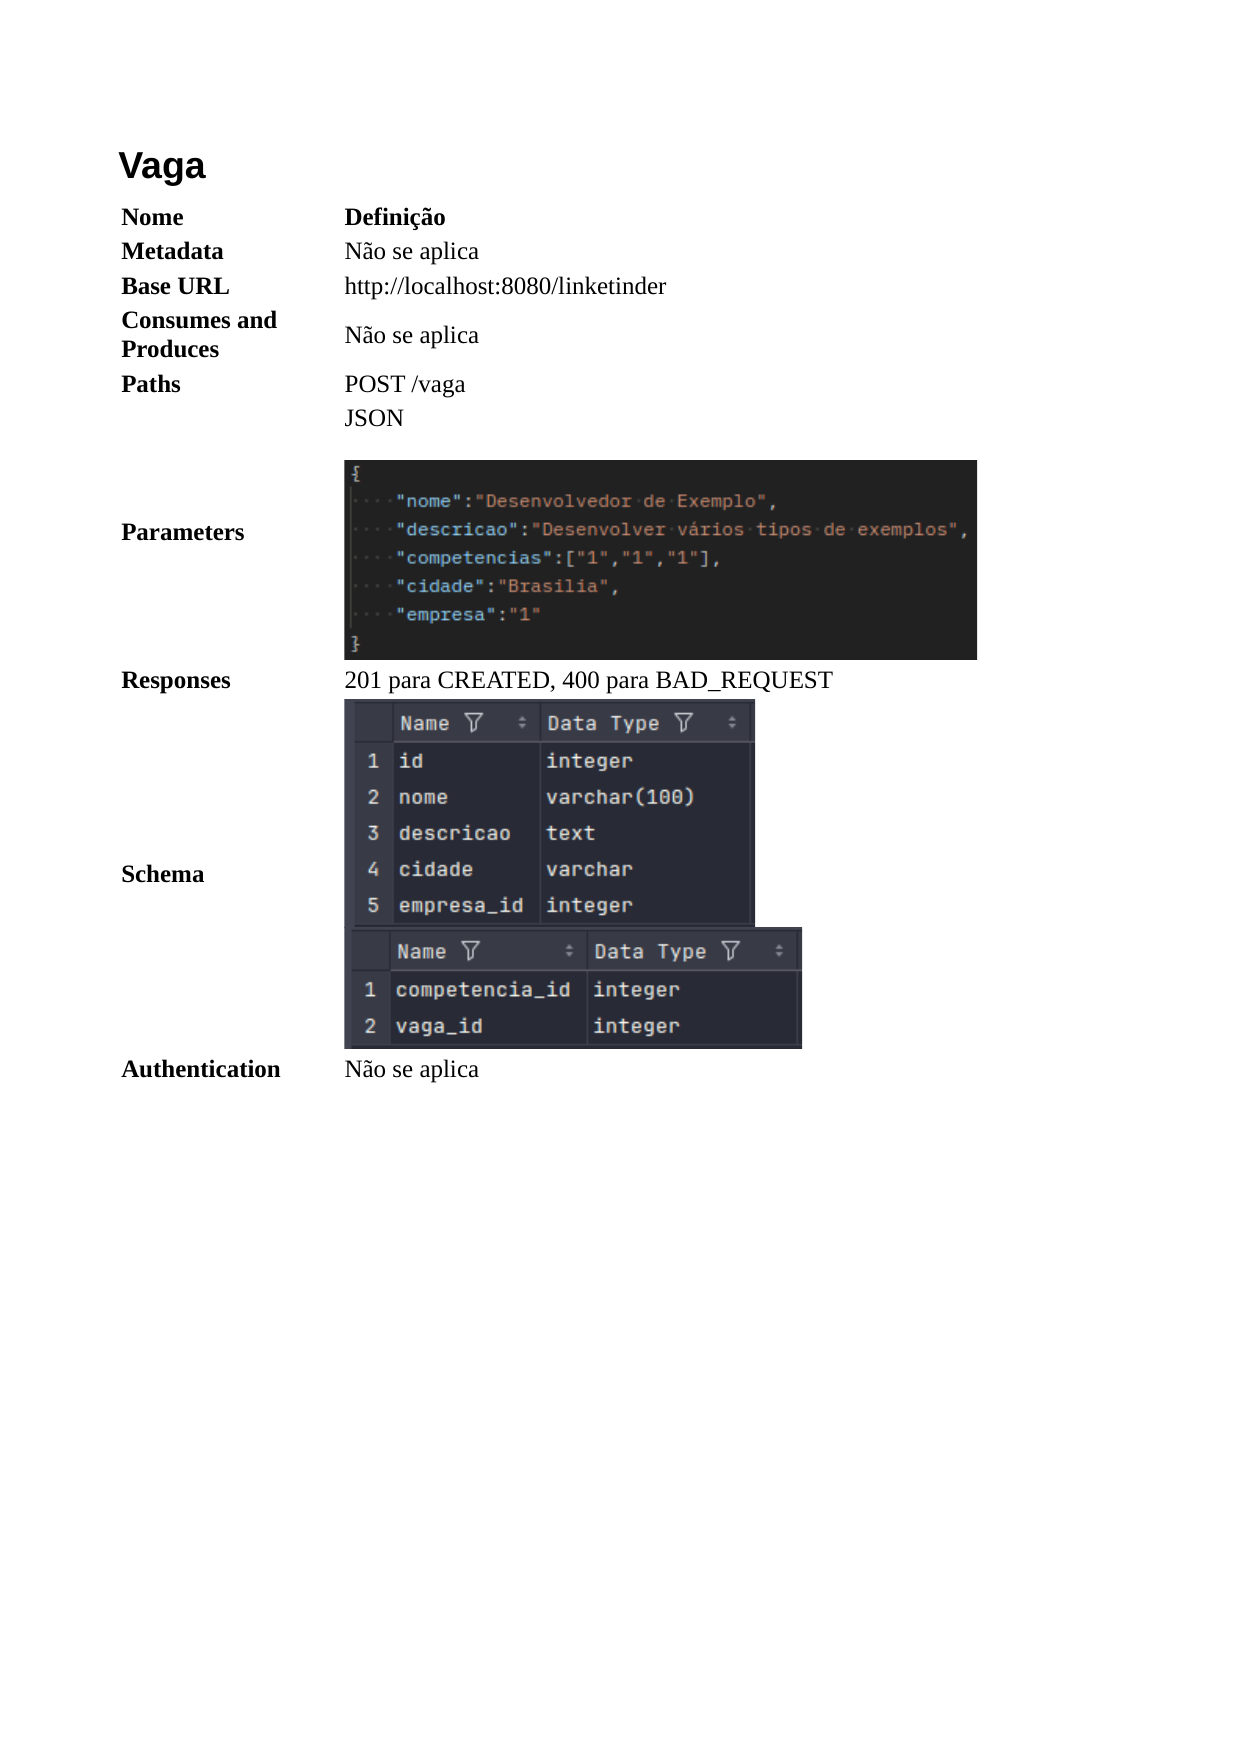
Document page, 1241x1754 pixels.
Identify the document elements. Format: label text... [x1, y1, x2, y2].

table_cell Metadata [118, 233, 341, 268]
table_cell POST /vaga [341, 366, 1122, 400]
table_header Nome [118, 199, 341, 233]
table_header Definição [341, 199, 1122, 233]
table_cell Não se aplica [341, 303, 1122, 366]
table_cell http://localhost:8080/linketinder [341, 268, 1122, 302]
table_cell JSON [341, 400, 1122, 662]
picture [344, 699, 803, 1049]
table_cell Base URL [118, 268, 341, 302]
table_cell Paths [118, 366, 341, 400]
table_cell Não se aplica [341, 233, 1122, 268]
table_cell Não se aplica [341, 1051, 1122, 1086]
table_cell [341, 697, 1122, 1051]
table_cell Schema [118, 697, 341, 1051]
picture [344, 460, 978, 660]
table_cell Consumes and Produces [118, 303, 341, 366]
table_cell Parameters [118, 400, 341, 662]
table_cell 201 para CREATED, 400 para BAD_REQUEST [341, 662, 1122, 697]
table_cell Authentication [118, 1051, 341, 1086]
table_cell Responses [118, 662, 341, 697]
subtitle Vaga [118, 143, 1122, 186]
